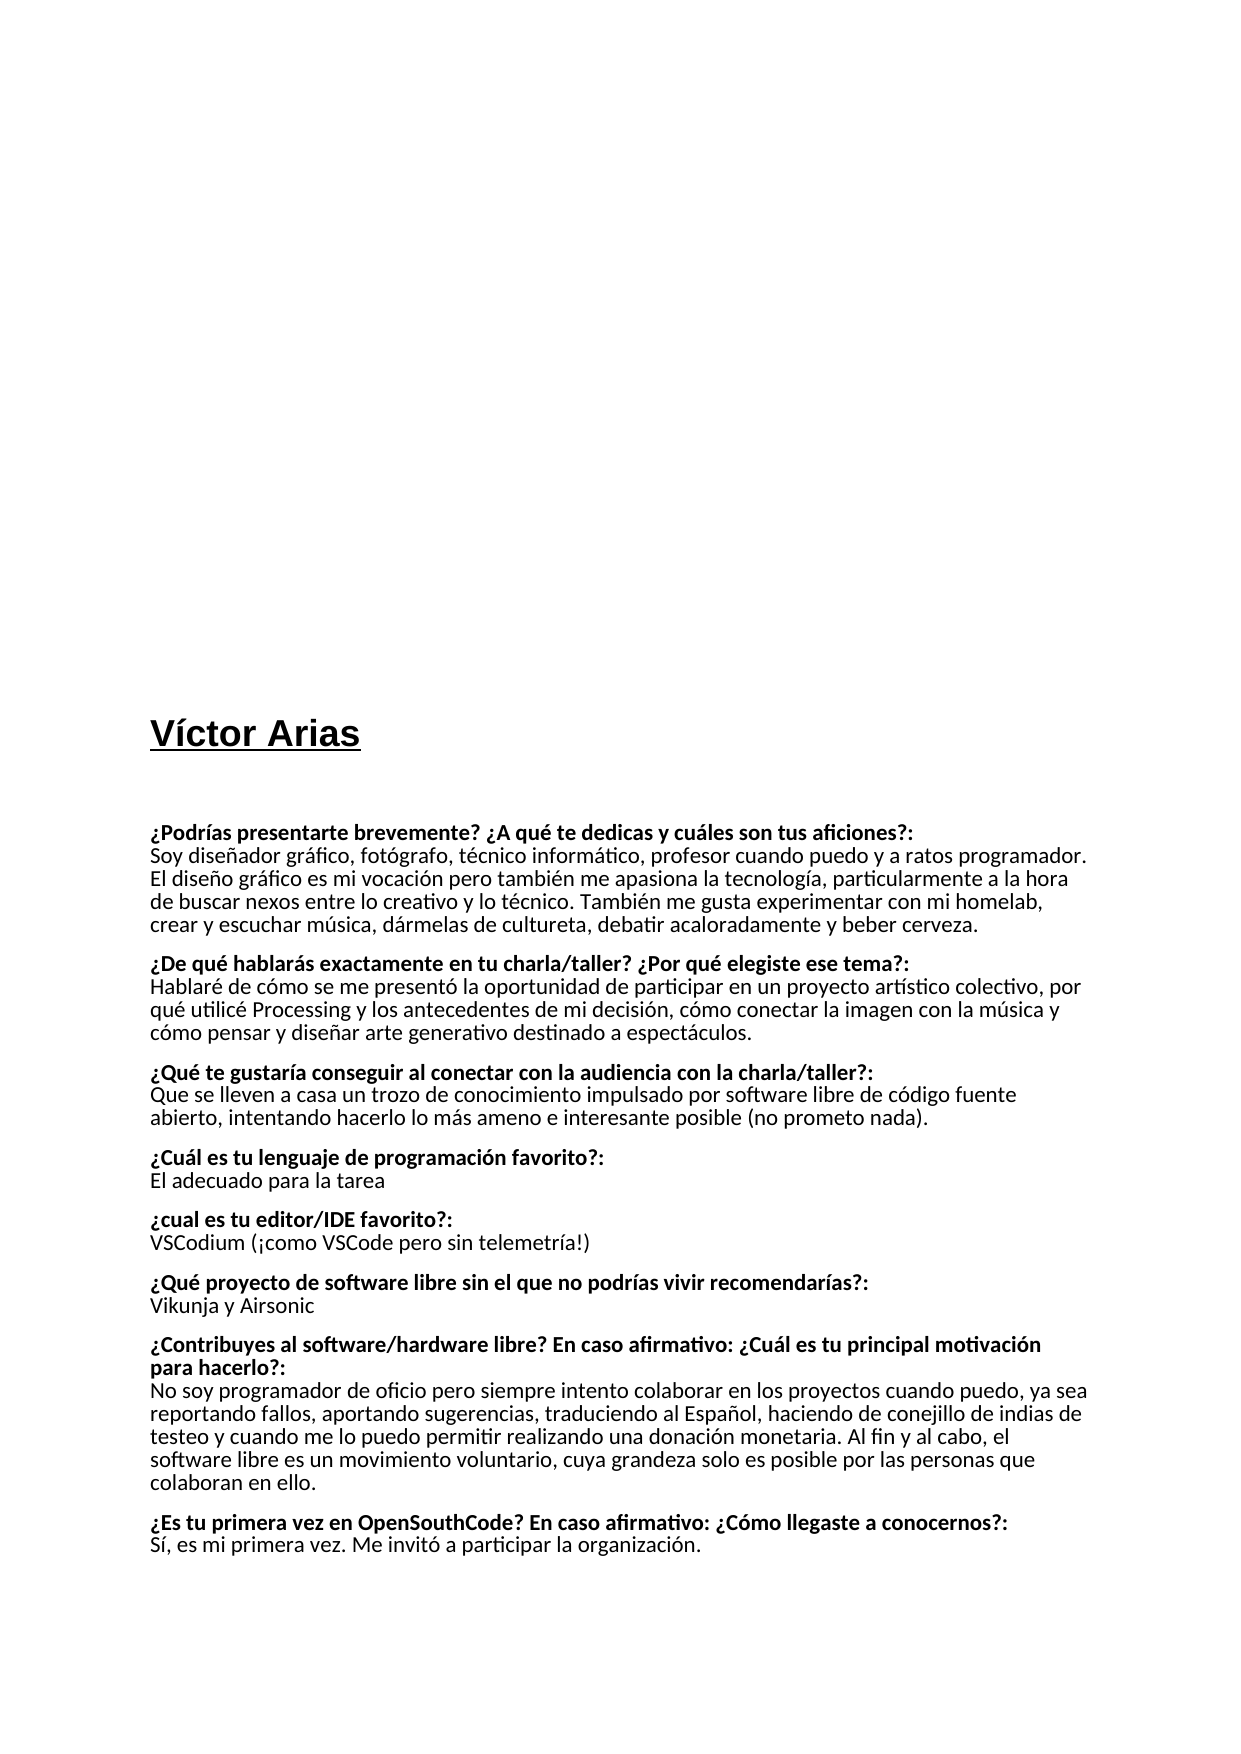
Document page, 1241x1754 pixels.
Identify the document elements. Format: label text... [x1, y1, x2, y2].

subtitle Víctor Arias [150, 712, 1090, 754]
text ¿Podrías presentarte brevemente? ¿A qué te dedicas y cuáles son tus aficiones?: Soy diseñador gráfico, fotógrafo, técnico informático, profesor cuando puedo y a ratos programador. El diseño gráfico es mi vocación pero también me apasiona la tecnología, particularmente a la hora de buscar nexos entre lo creativo y lo técnico. También me gusta experimentar con mi homelab, crear y escuchar música, dármelas de cultureta, debatir acaloradamente y beber cerveza. [150, 823, 1090, 938]
text ¿cual es tu editor/IDE favorito?: VSCodium (¡como VSCode pero sin telemetría!) [150, 1211, 1090, 1256]
text ¿De qué hablarás exactamente en tu charla/taller? ¿Por qué elegiste ese tema?: Hablaré de cómo se me presentó la oportunidad de participar en un proyecto artístico colectivo, por qué utilicé Processing y los antecedentes de mi decisión, cómo conectar la imagen con la música y cómo pensar y diseñar arte generativo destinado a espectáculos. [150, 954, 1090, 1046]
text ¿Qué proyecto de software libre sin el que no podrías vivir recomendarías?: Vikunja y Airsonic [150, 1273, 1090, 1319]
text ¿Contribuyes al software/hardware libre? En caso afirmativo: ¿Cuál es tu principal motivación para hacerlo?: No soy programador de oficio pero siempre intento colaborar en los proyectos cuando puedo, ya sea reportando fallos, aportando sugerencias, traduciendo al Español, haciendo de conejillo de indias de testeo y cuando me lo puedo permitir realizando una donación monetaria. Al fin y al cabo, el software libre es un movimiento voluntario, cuya grandeza solo es posible por las personas que colaboran en ello. [150, 1336, 1090, 1496]
text ¿Cuál es tu lenguaje de programación favorito?: El adecuado para la tarea [150, 1148, 1090, 1194]
text ¿Es tu primera vez en OpenSouthCode? En caso afirmativo: ¿Cómo llegaste a conocernos?: Sí, es mi primera vez. Me invitó a participar la organización. [150, 1513, 1090, 1558]
text ¿Qué te gustaría conseguir al conectar con la audiencia con la charla/taller?: Que se lleven a casa un trozo de conocimiento impulsado por software libre de código fuente abierto, intentando hacerlo lo más ameno e interesante posible (no prometo nada). [150, 1063, 1090, 1131]
